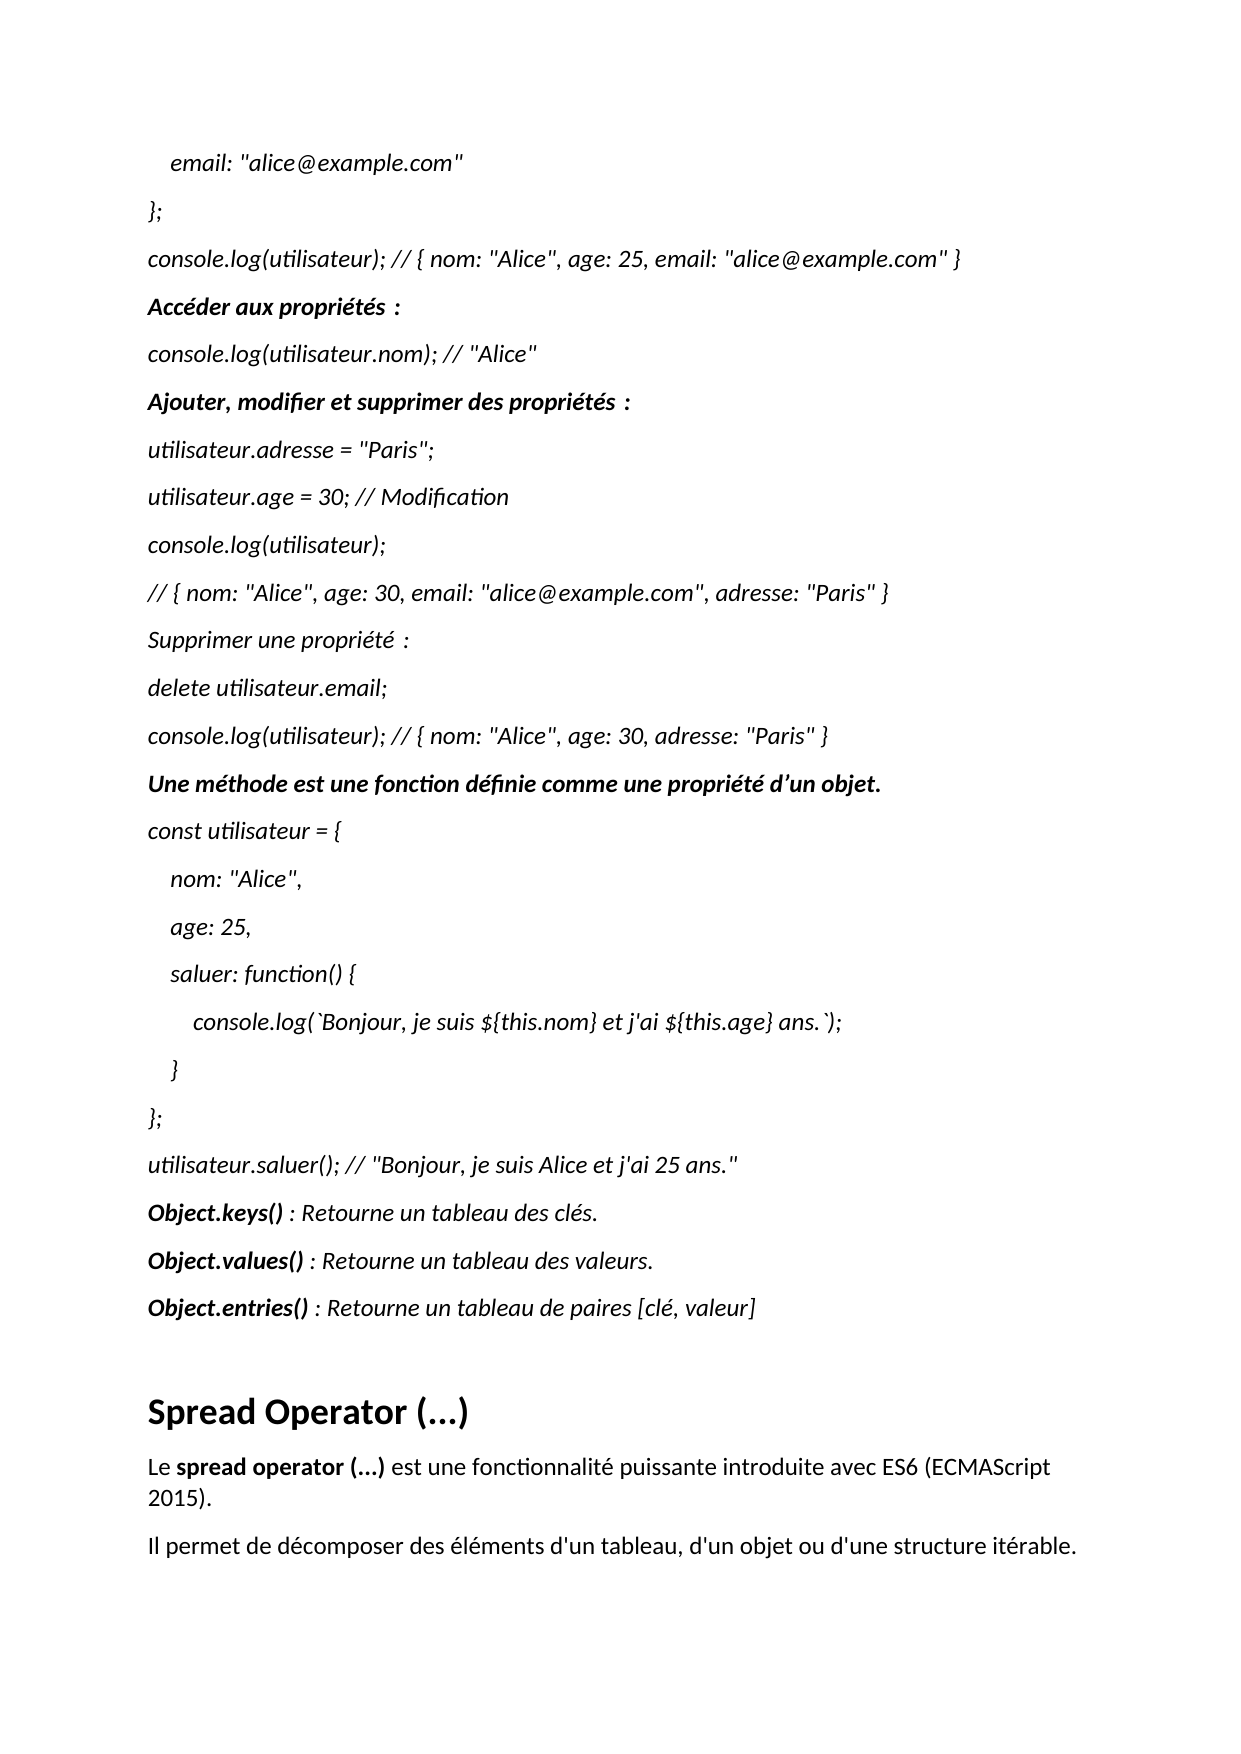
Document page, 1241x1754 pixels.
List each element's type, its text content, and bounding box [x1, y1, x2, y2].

text delete utilisateur.email; [148, 672, 1093, 703]
text const utilisateur = { [148, 816, 1093, 846]
text }; [148, 1102, 1093, 1132]
text Ajouter, modifier et supprimer des propriétés : [148, 386, 1093, 417]
text Object.values() : Retourne un tableau des valeurs. [148, 1245, 1093, 1275]
text age: 25, [148, 911, 1093, 941]
text Le spread operator (...) est une fonctionnalité puissante introduite avec ES6 (ECMAScript 2015). [148, 1451, 1093, 1513]
text Spread Operator (...) [148, 1388, 1093, 1434]
text console.log(utilisateur); [148, 529, 1093, 560]
text } [148, 1054, 1093, 1084]
text }; [148, 195, 1093, 226]
text console.log(utilisateur.nom); // "Alice" [148, 338, 1093, 369]
text Object.entries() : Retourne un tableau de paires [clé, valeur] [148, 1293, 1093, 1323]
text Il permet de décomposer des éléments d'un tableau, d'un objet ou d'une structure itérable. [148, 1530, 1093, 1561]
text utilisateur.adresse = "Paris"; [148, 434, 1093, 464]
text Object.keys() : Retourne un tableau des clés. [148, 1197, 1093, 1228]
text Accéder aux propriétés : [148, 291, 1093, 321]
text email: "alice@example.com" [148, 148, 1093, 178]
text nom: "Alice", [148, 863, 1093, 894]
text Une méthode est une fonction définie comme une propriété d’un objet. [148, 768, 1093, 798]
text Supprimer une propriété : [148, 625, 1093, 655]
text // { nom: "Alice", age: 30, email: "alice@example.com", adresse: "Paris" } [148, 577, 1093, 607]
text console.log(`Bonjour, je suis ${this.nom} et j'ai ${this.age} ans.`); [148, 1006, 1093, 1037]
text console.log(utilisateur); // { nom: "Alice", age: 25, email: "alice@example.com" } [148, 243, 1093, 273]
text console.log(utilisateur); // { nom: "Alice", age: 30, adresse: "Paris" } [148, 720, 1093, 751]
text utilisateur.saluer(); // "Bonjour, je suis Alice et j'ai 25 ans." [148, 1149, 1093, 1180]
text utilisateur.age = 30; // Modification [148, 482, 1093, 512]
text saluer: function() { [148, 959, 1093, 989]
